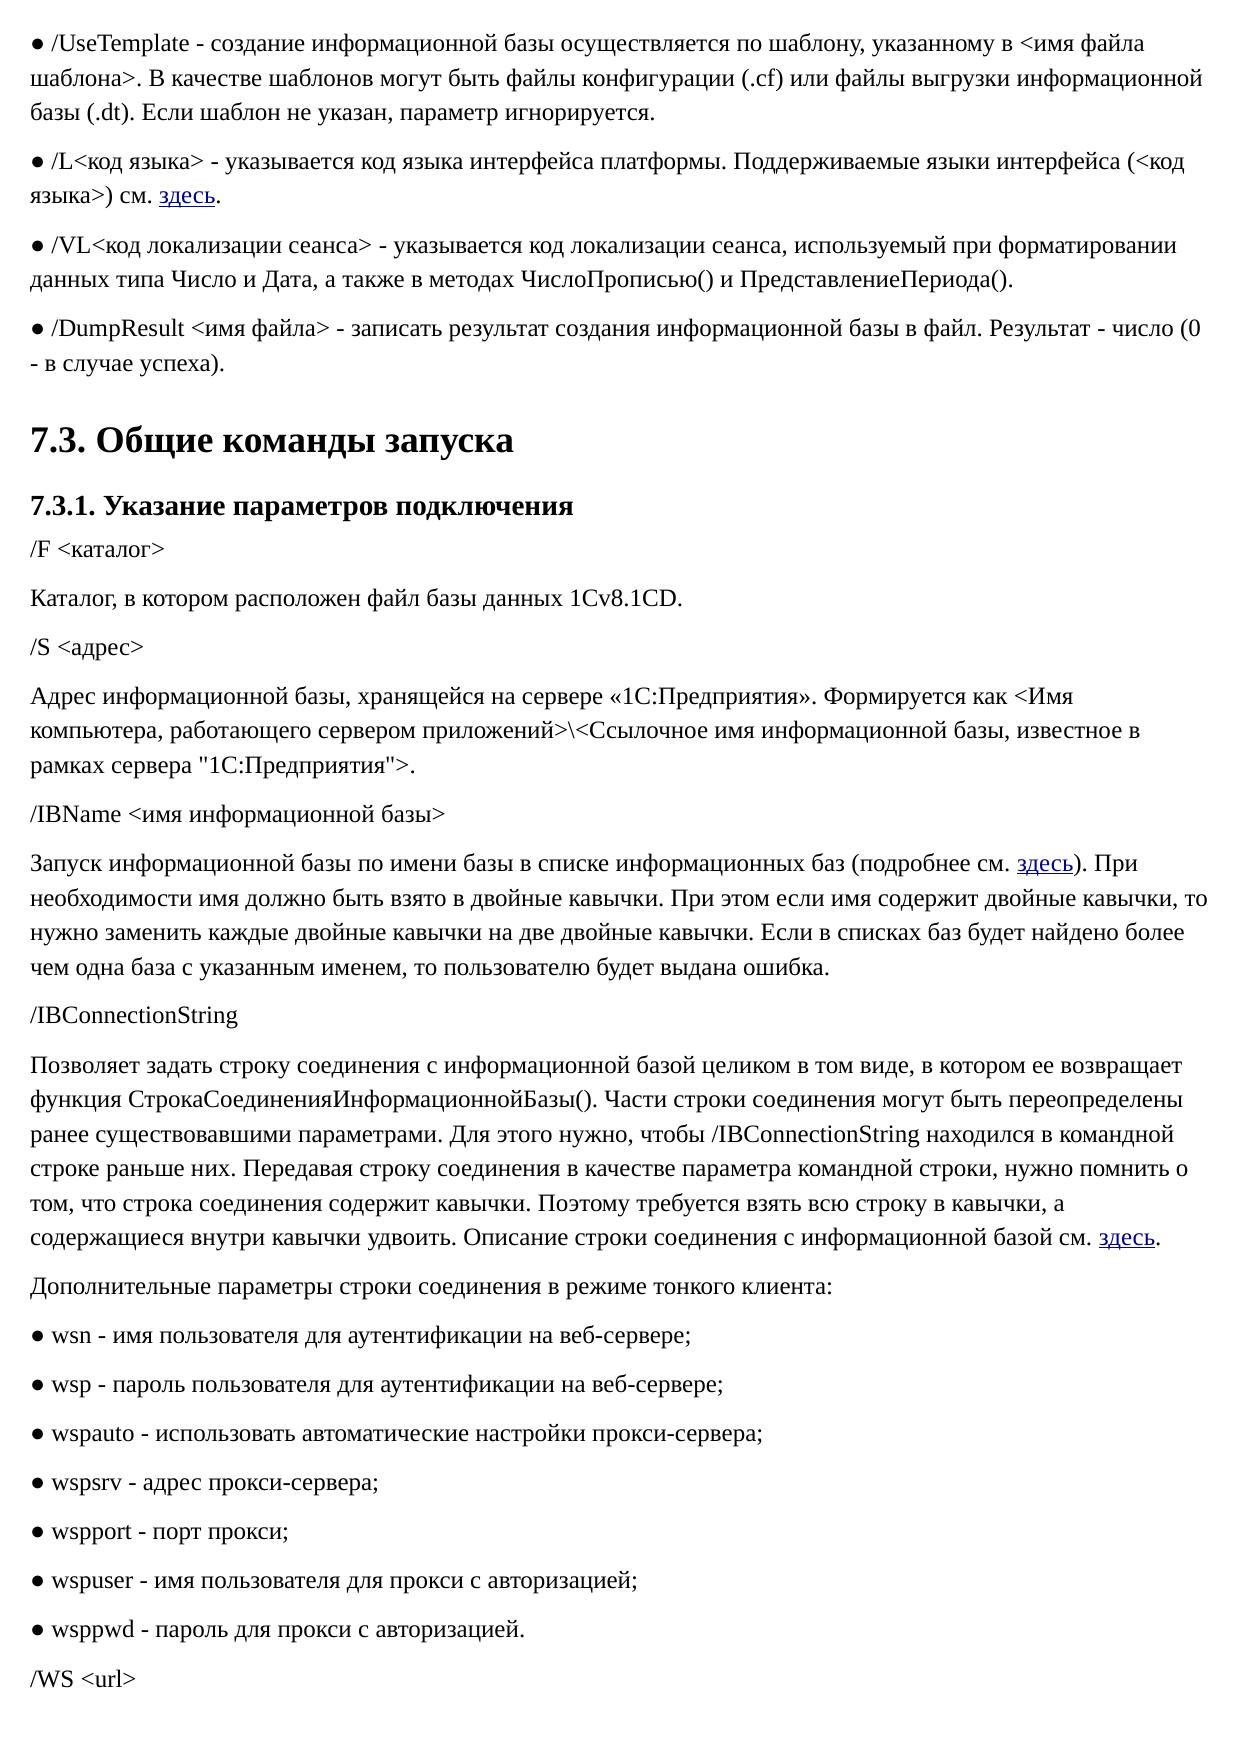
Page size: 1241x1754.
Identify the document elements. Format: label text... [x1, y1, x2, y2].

text ● /VL<код локализации сеанса> ‑ указывается код локализации сеанса, используемый при форматировании данных типа Число и Дата, а также в методах ЧислоПрописью() и ПредставлениеПериода(). [30, 230, 1211, 293]
text ● /L<код языка> ‑ указывается код языка интерфейса платформы. Поддерживаемые языки интерфейса (<код языка>) см. здесь. [30, 146, 1211, 209]
text ● /DumpResult <имя файла> ‑ записать результат создания информационной базы в файл. Результат ‑ число (0 ‑ в случае успеха). [30, 313, 1211, 376]
text Позволяет задать строку соединения с информационной базой целиком в том виде, в котором ее возвращает функция СтрокаСоединенияИнформационнойБазы(). Части строки соединения могут быть переопределены ранее существовавшими параметрами. Для этого нужно, чтобы /IBConnectionString находился в командной строке раньше них. Передавая строку соединения в качестве параметра командной строки, нужно помнить о том, что строка соединения содержит кавычки. Поэтому требуется взять всю строку в кавычки, а содержащиеся внутри кавычки удвоить. Описание строки соединения с информационной базой см. здесь. [30, 1050, 1211, 1251]
text /WS <url> [30, 1664, 1211, 1692]
text Дополнительные параметры строки соединения в режиме тонкого клиента: [30, 1271, 1211, 1300]
text ● wsn ‑ имя пользователя для аутентификации на веб-сервере; [30, 1320, 1211, 1349]
text /S <адрес> [30, 632, 1211, 661]
subtitle 7.3. Общие команды запуска [30, 418, 1211, 461]
subtitle 7.3.1. Указание параметров подключения [30, 488, 1211, 521]
text ● /UseTemplate ‑ создание информационной базы осуществляется по шаблону, указанному в <имя файла шаблона>. В качестве шаблонов могут быть файлы конфигурации (.cf) или файлы выгрузки информационной базы (.dt). Если шаблон не указан, параметр игнорируется. [30, 28, 1211, 126]
text ● wspauto ‑ использовать автоматические настройки прокси-сервера; [30, 1418, 1211, 1447]
text Каталог, в котором расположен файл базы данных 1Cv8.1CD. [30, 583, 1211, 612]
text ● wsppwd ‑ пароль для прокси с авторизацией. [30, 1614, 1211, 1643]
text ● wspuser ‑ имя пользователя для прокси с авторизацией; [30, 1566, 1211, 1594]
text Адрес информационной базы, хранящейся на сервере «1С:Предприятия». Формируется как <Имя компьютера, работающего сервером приложений>\<Ссылочное имя информационной базы, известное в рамках сервера "1С:Предприятия">. [30, 681, 1211, 779]
text ● wspsrv ‑ адрес прокси-сервера; [30, 1467, 1211, 1496]
text ● wsp ‑ пароль пользователя для аутентификации на веб-сервере; [30, 1369, 1211, 1398]
text Запуск информационной базы по имени базы в списке информационных баз (подробнее см. здесь). При необходимости имя должно быть взято в двойные кавычки. При этом если имя содержит двойные кавычки, то нужно заменить каждые двойные кавычки на две двойные кавычки. Если в списках баз будет найдено более чем одна база с указанным именем, то пользователю будет выдана ошибка. [30, 848, 1211, 980]
text ● wspport ‑ порт прокси; [30, 1516, 1211, 1545]
text /IBName <имя информационной базы> [30, 799, 1211, 828]
text /IBConnectionString [30, 1001, 1211, 1029]
text /F <каталог> [30, 534, 1211, 563]
